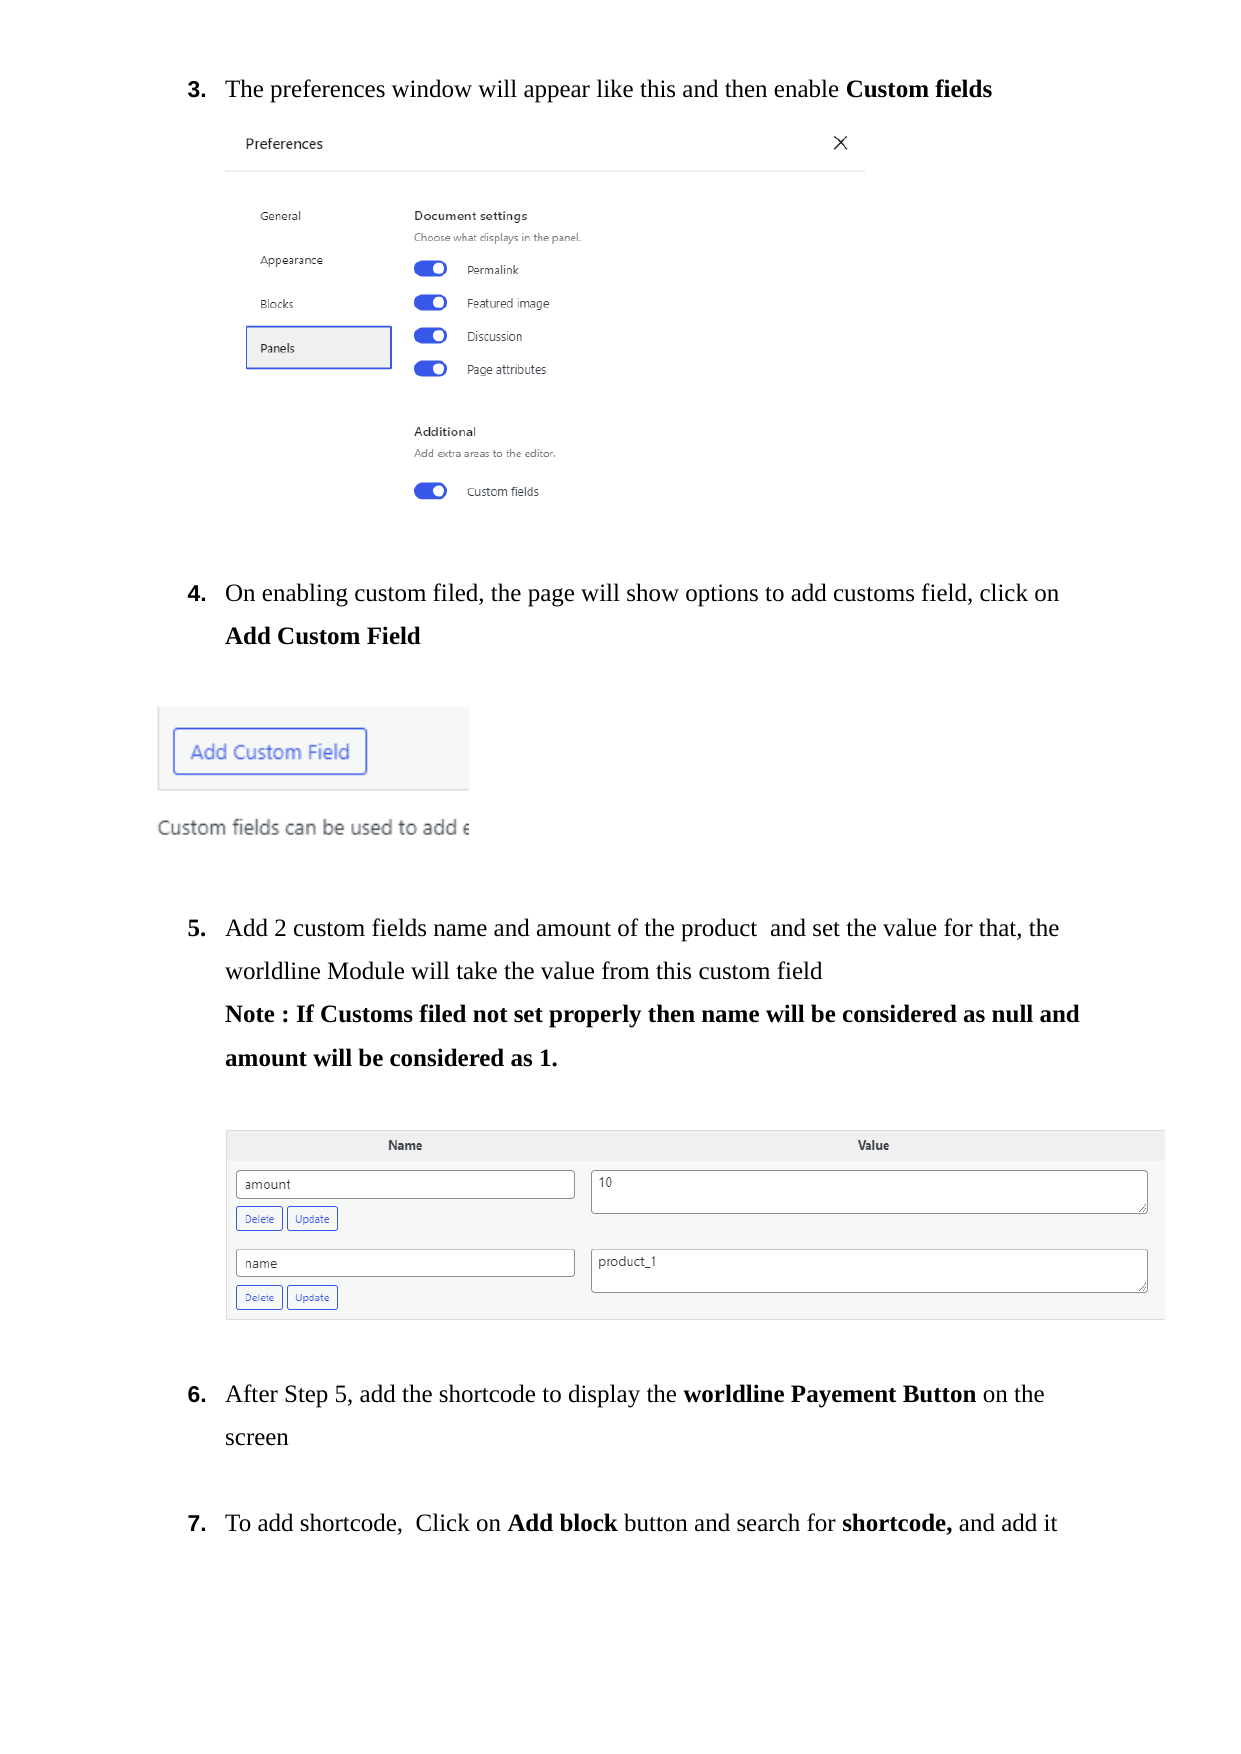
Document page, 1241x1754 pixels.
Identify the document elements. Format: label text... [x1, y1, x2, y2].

text Note : If Customs filed not set properly then name will be considered as null and amount will be considered as 1. [225, 999, 1090, 1071]
list Add 2 custom fields name and amount of the product and set the value for that, the worldline Module will take the value from this custom field [187, 913, 1090, 985]
picture [225, 117, 866, 522]
picture [150, 707, 469, 857]
list To add shortcode, Click on Add block button and search for shortcode, and add it [187, 1508, 1090, 1537]
picture [225, 1128, 1166, 1323]
list The preferences window will appear like this and then enable Custom fields [187, 74, 1090, 103]
list On enabling custom filed, the page will show options to add customs field, click on Add Custom Field [187, 578, 1090, 649]
list After Step 5, add the shortcode to display the worldline Payement Button on the screen [187, 1379, 1090, 1451]
